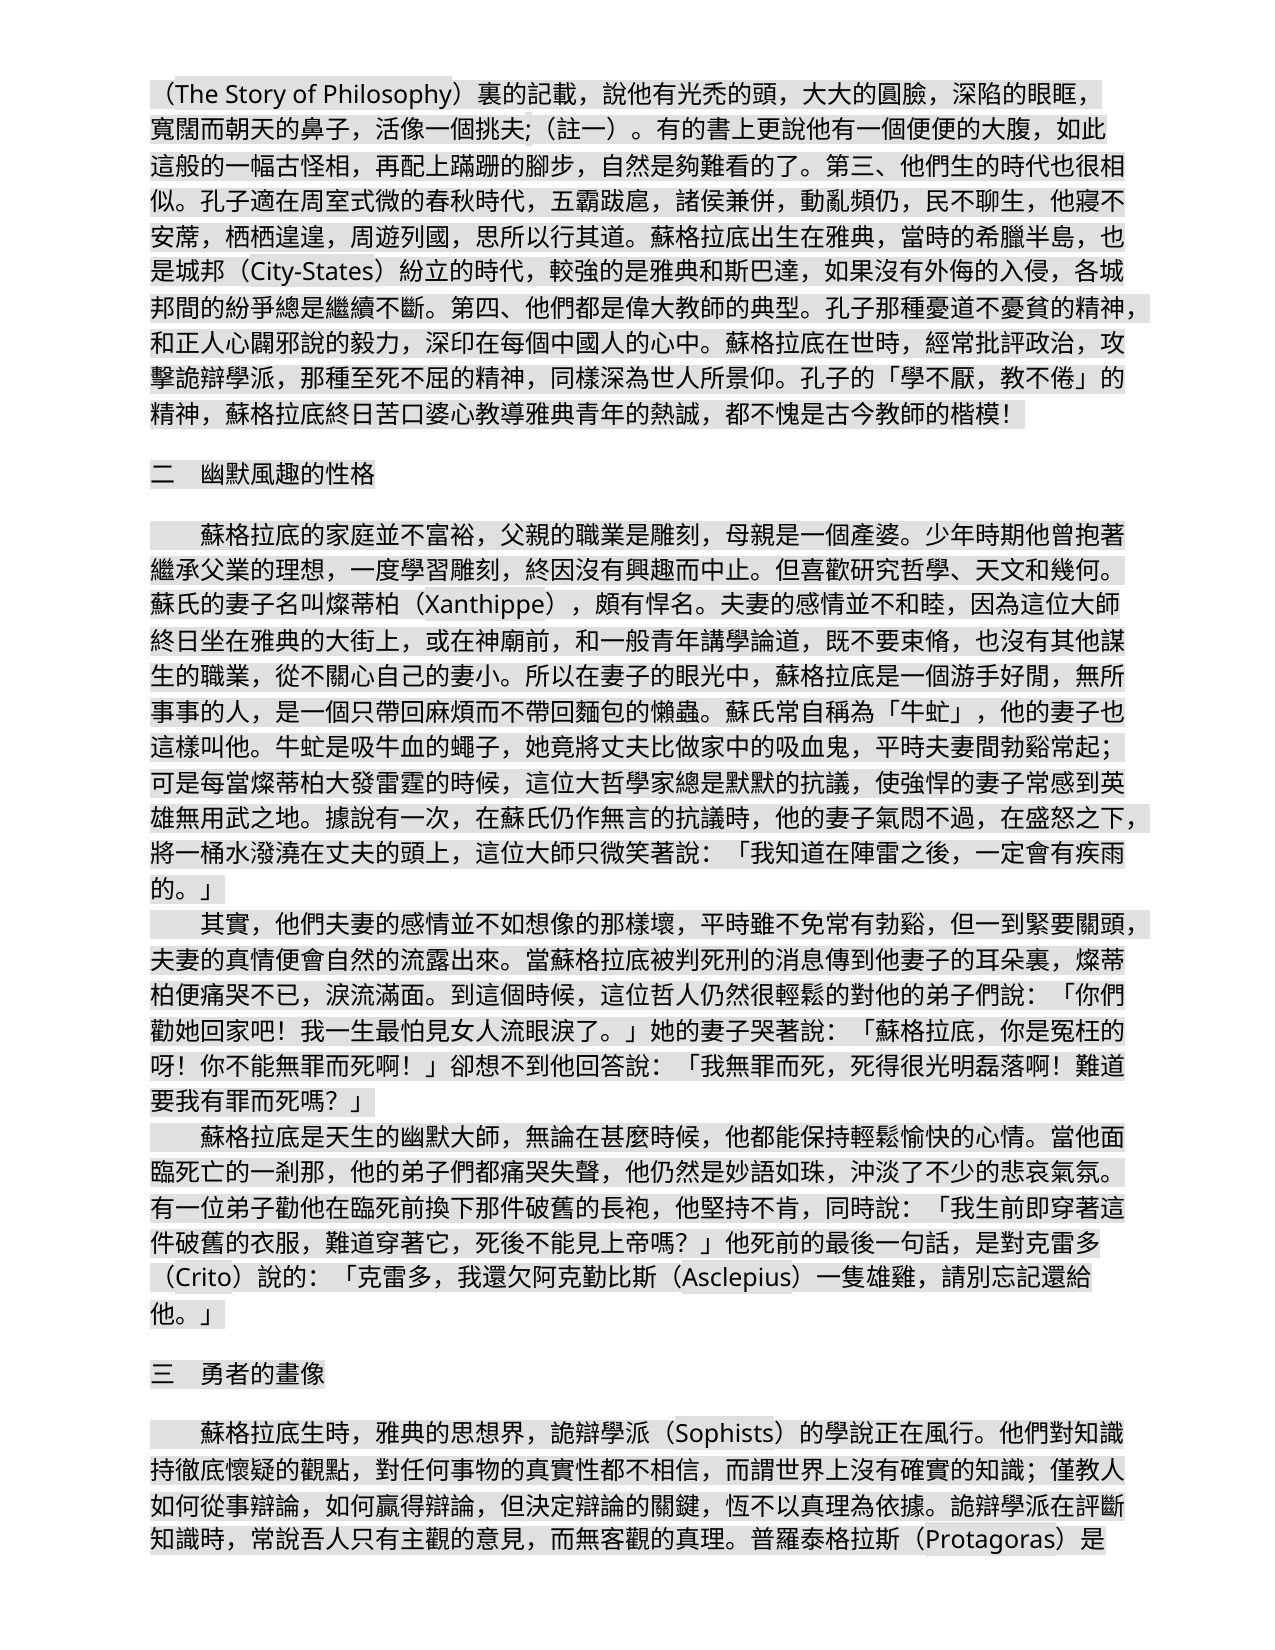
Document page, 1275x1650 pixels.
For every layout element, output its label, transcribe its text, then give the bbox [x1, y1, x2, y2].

text 二 幽默風趣的性格 [150, 454, 1125, 489]
text 三 勇者的畫像 [150, 1354, 1125, 1389]
text 有人說，蘇格拉底和我國的孔子有若干相似的地方，甚至有人將他比做希臘的孔子，將他的學生柏拉圖（Plato）比做希臘的孟子。因為從若干的事實對照起來看，蘇氏和孔子確有多少類似之處。第一、他們倆出生的時代很接近。蘇格拉底生於西元前四六九年（我國周元王七年），恰當中國孔子死後十年的光景，兩人活的歲數幾乎相同，孔子享年七十三歲，死於周敬王四十一年（即西元前四七九年）；蘇氏於西元前三九九年（我國周安王三年），七十歲的時候被迫服毒而死。第二、他們的容貌都談不上好看。我國的孔子名丘，因為他生來就有一個高聳突出的前額而得名，這一個不大相稱的面龐，談不上英俊和瀟灑；至於蘇格拉底的相貌，可能比孔子更醜。據威爾杜蘭在其所著「西洋哲學史話」（The Story of Philosophy）裏的記載，說他有光禿的頭，大大的圓臉，深陷的眼眶，寬闊而朝天的鼻子，活像一個挑夫;（註一）。有的書上更說他有一個便便的大腹，如此這般的一幅古怪相，再配上蹣跚的腳步，自然是夠難看的了。第三、他們生的時代也很相似。孔子適在周室式微的春秋時代，五霸跋扈，諸侯兼併，動亂頻仍，民不聊生，他寢不安蓆，栖栖遑遑，周遊列國，思所以行其道。蘇格拉底出生在雅典，當時的希臘半島，也是城邦（City-States）紛立的時代，較強的是雅典和斯巴達，如果沒有外侮的入侵，各城邦間的紛爭總是繼續不斷。第四、他們都是偉大教師的典型。孔子那種憂道不憂貧的精神，和正人心闢邪說的毅力，深印在每個中國人的心中。蘇格拉底在世時，經常批評政治，攻擊詭辯學派，那種至死不屈的精神，同樣深為世人所景仰。孔子的「學不厭，教不倦」的精神，蘇格拉底終日苦口婆心教導雅典青年的熱誠，都不愧是古今教師的楷模！ [150, 75, 1125, 429]
text 蘇格拉底生時，雅典的思想界，詭辯學派（Sophists）的學說正在風行。他們對知識持徹底懷疑的觀點，對任何事物的真實性都不相信，而謂世界上沒有確實的知識；僅教人如何從事辯論，如何贏得辯論，但決定辯論的關鍵，恆不以真理為依據。詭辯學派在評斷知識時，常說吾人只有主觀的意見，而無客觀的真理。普羅泰格拉斯（Protagoras）是此派最重要的代表之一，他曾說：「人為萬物的權衡（Man is the measureof all things）。」該派的理論要點，可綜括為三：(一 )以感官為知識的來源；(二)以個人為真理判斷的標準；(三)以懷疑為知識尋求的目的。他們對知識所持的觀點，可以說是非不明，真偽不分，對青年們的不良影響極大。 蘇格拉底對詭辯學派的攻擊不遺餘力，他曾批評說，詭辯派之領導青年，有如盲者引領盲者，焉得不同歸於盡呢？我國有一句俗話：「盲人騎瞎馬。」蘇氏的批評，可以說是一針見血。他要挽救墮落的人心，慨然以教導青年為己任，不怕危險，不顧譏辱，每天照例走到十字街頭或眾人聚集的地方，和一般青年人討論人生的種種問題。他痛詆社會的黑暗，政治的腐敗，嘲罵貴紳與強豪，終於招致小人的忌怨。蘇氏崇奉貴族政治，和民主派的當權者阿乃德也極不相能；他信奉一神論，和雅典的多神思想也大相逕庭。在多種原因的湊合下，這位偉大的哲人終於鬥不過黑暗和罪惡而倒下去了。首先米烈多士（Meletus）控告他三種罪名：（一）侮慢本國的神，(一)信奉異端的神，(三)假藉教育手段以蠱惑青年。按雅典的法律規定，對於侮蔑本國的神，而信奉異端的神，應處死刑。可是在雅典，被判死刑的人，如果有機會逃出國外，就不予追究；也可以出錢贖罪。有的弟子勸他藉機逃走；有的弟子和朋友願意代他贖罪，都被他拒絕了。為了維護真理和正義，他表示不能這樣做，潛逃和贖罪等於向邪惡屈服。臨刑前說：「服從國法，是市民的義務。」於是這位七十高齡的大哲學家，為真理而殉難，在弟子們的嗚咽聲中與世長辭了。 蘇氏是西方智慧的代表，終生為維護真理而奮鬥，為教育青年而努力，和邪惡對抗，抱著寧死不屈的決心。我國孟子曾說：「富貴不能淫，貧賤不能移，威武不能屈，此之謂大丈夫。」這些話蘇格拉底可當之無愧了。他堅持著正確的理想，勇敢奮鬥，不受威脅，不為利誘。雖不幸遭遇到悲慘的下場，而他的人格已光耀後世，他的聲譽已永垂千古。 [150, 1414, 1125, 1556]
text 蘇格拉底的家庭並不富裕，父親的職業是雕刻，母親是一個產婆。少年時期他曾抱著繼承父業的理想，一度學習雕刻，終因沒有興趣而中止。但喜歡研究哲學、天文和幾何。蘇氏的妻子名叫燦蒂柏（Xanthippe），頗有悍名。夫妻的感情並不和睦，因為這位大師終日坐在雅典的大街上，或在神廟前，和一般青年講學論道，既不要束脩，也沒有其他謀生的職業，從不關心自己的妻小。所以在妻子的眼光中，蘇格拉底是一個游手好閒，無所事事的人，是一個只帶回麻煩而不帶回麵包的懶蟲。蘇氏常自稱為「牛虻」，他的妻子也這樣叫他。牛虻是吸牛血的蠅子，她竟將丈夫比做家中的吸血鬼，平時夫妻間勃谿常起；可是每當燦蒂柏大發雷霆的時候，這位大哲學家總是默默的抗議，使強悍的妻子常感到英雄無用武之地。據說有一次，在蘇氏仍作無言的抗議時，他的妻子氣悶不過，在盛怒之下，將一桶水潑澆在丈夫的頭上，這位大師只微笑著說：「我知道在陣雷之後，一定會有疾雨的。」 其實，他們夫妻的感情並不如想像的那樣壞，平時雖不免常有勃谿，但一到緊要關頭，夫妻的真情便會自然的流露出來。當蘇格拉底被判死刑的消息傳到他妻子的耳朵裏，燦蒂柏便痛哭不已，淚流滿面。到這個時候，這位哲人仍然很輕鬆的對他的弟子們說：「你們勸她回家吧！我一生最怕見女人流眼淚了。」她的妻子哭著說：「蘇格拉底，你是冤枉的呀！你不能無罪而死啊！」卻想不到他回答說：「我無罪而死，死得很光明磊落啊！難道要我有罪而死嗎？」 蘇格拉底是天生的幽默大師，無論在甚麼時候，他都能保持輕鬆愉快的心情。當他面臨死亡的一剎那，他的弟子們都痛哭失聲，他仍然是妙語如珠，沖淡了不少的悲哀氣氛。有一位弟子勸他在臨死前換下那件破舊的長袍，他堅持不肯，同時說：「我生前即穿著這件破舊的衣服，難道穿著它，死後不能見上帝嗎？」他死前的最後一句話，是對克雷多（Crito）說的：「克雷多，我還欠阿克勤比斯（Asclepius）一隻雄雞，請別忘記還給他。」 [150, 514, 1125, 1329]
